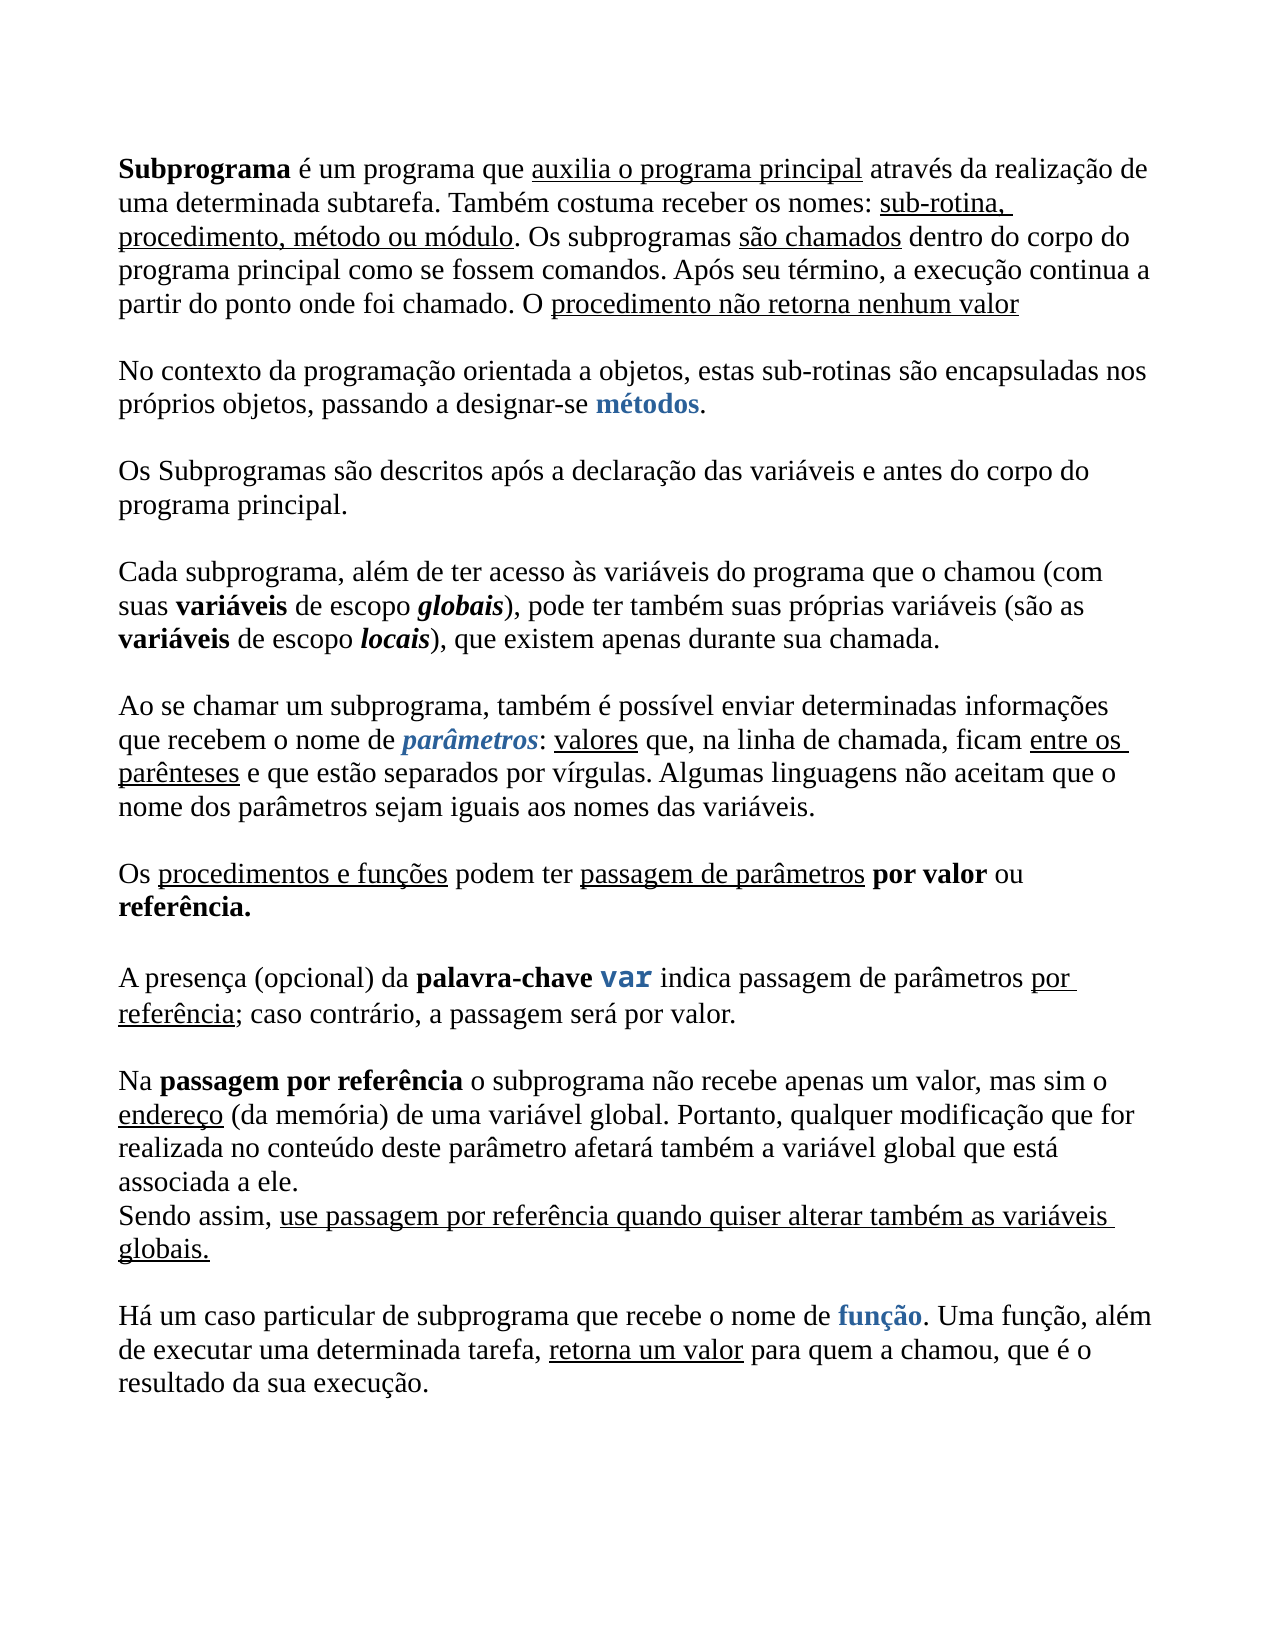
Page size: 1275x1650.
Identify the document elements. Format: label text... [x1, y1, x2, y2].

text Cada subprograma, além de ter acesso às variáveis do programa que o chamou (com suas variáveis de escopo globais), pode ter também suas próprias variáveis (são as variáveis de escopo locais), que existem apenas durante sua chamada. [118, 554, 1157, 655]
text Subprograma é um programa que auxilia o programa principal através da realização de uma determinada subtarefa. Também costuma receber os nomes: sub-rotina, procedimento, método ou módulo. Os subprogramas são chamados dentro do corpo do programa principal como se fossem comandos. Após seu término, a execução continua a partir do ponto onde foi chamado. O procedimento não retorna nenhum valor [118, 152, 1157, 319]
text Os procedimentos e funções podem ter passagem de parâmetros por valor ou referência. [118, 856, 1157, 923]
text Os Subprogramas são descritos após a declaração das variáveis e antes do corpo do programa principal. [118, 453, 1157, 521]
text No contexto da programação orientada a objetos, estas sub-rotinas são encapsuladas nos próprios objetos, passando a designar-se métodos. [118, 353, 1157, 420]
text Na passagem por referência o subprograma não recebe apenas um valor, mas sim o endereço (da memória) de uma variável global. Portanto, qualquer modificação que for realizada no conteúdo deste parâmetro afetará também a variável global que está associada a ele. Sendo assim, use passagem por referência quando quiser alterar também as variáveis globais. [118, 1063, 1157, 1265]
text Há um caso particular de subprograma que recebe o nome de função. Uma função, além de executar uma determinada tarefa, retorna um valor para quem a chamou, que é o resultado da sua execução. [118, 1298, 1157, 1399]
text Ao se chamar um subprograma, também é possível enviar determinadas informações que recebem o nome de parâmetros: valores que, na linha de chamada, ficam entre os parênteses e que estão separados por vírgulas. Algumas linguagens não aceitam que o nome dos parâmetros sejam iguais aos nomes das variáveis. [118, 688, 1157, 822]
text A presença (opcional) da palavra-chave var indica passagem de parâmetros por referência; caso contrário, a passagem será por valor. [118, 957, 1157, 1030]
